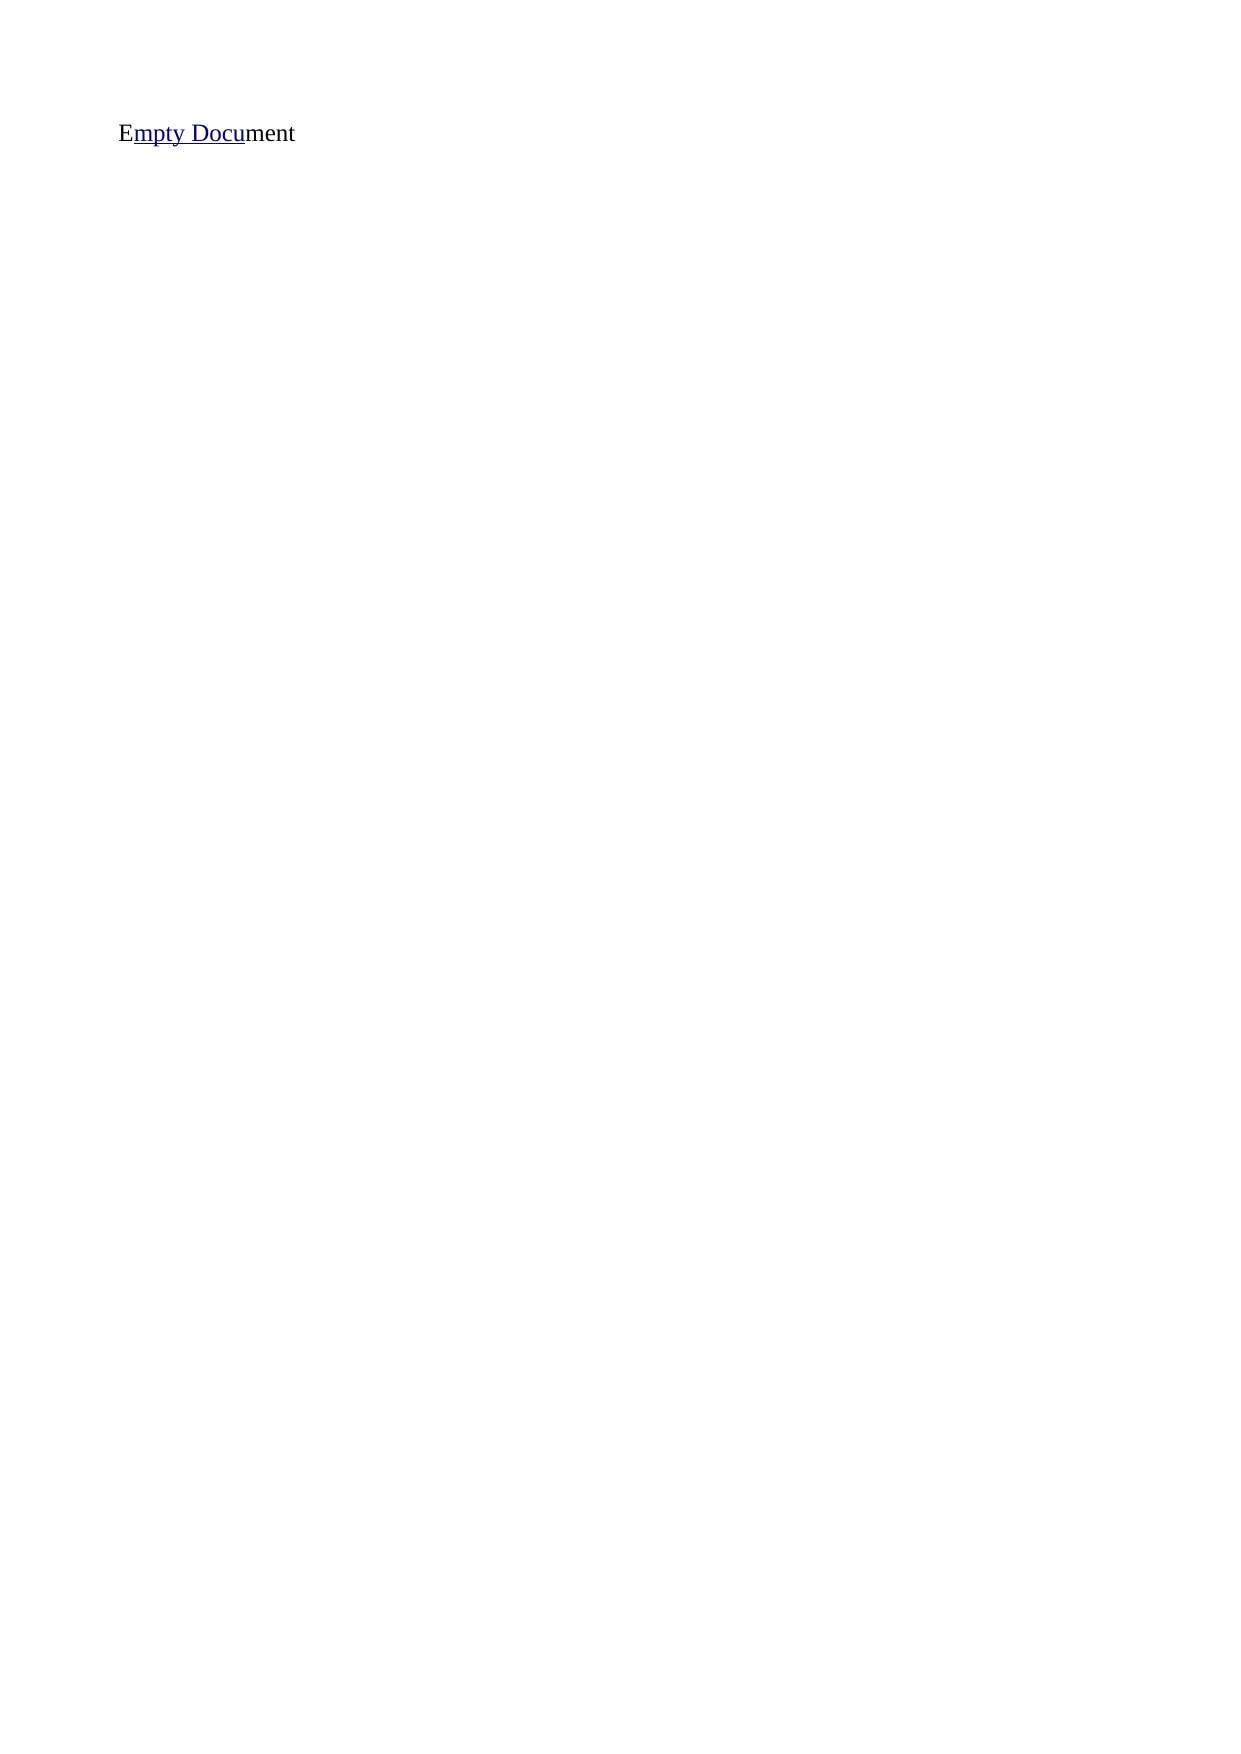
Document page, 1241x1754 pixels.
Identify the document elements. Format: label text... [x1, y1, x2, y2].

text Empty Document [118, 118, 1122, 147]
